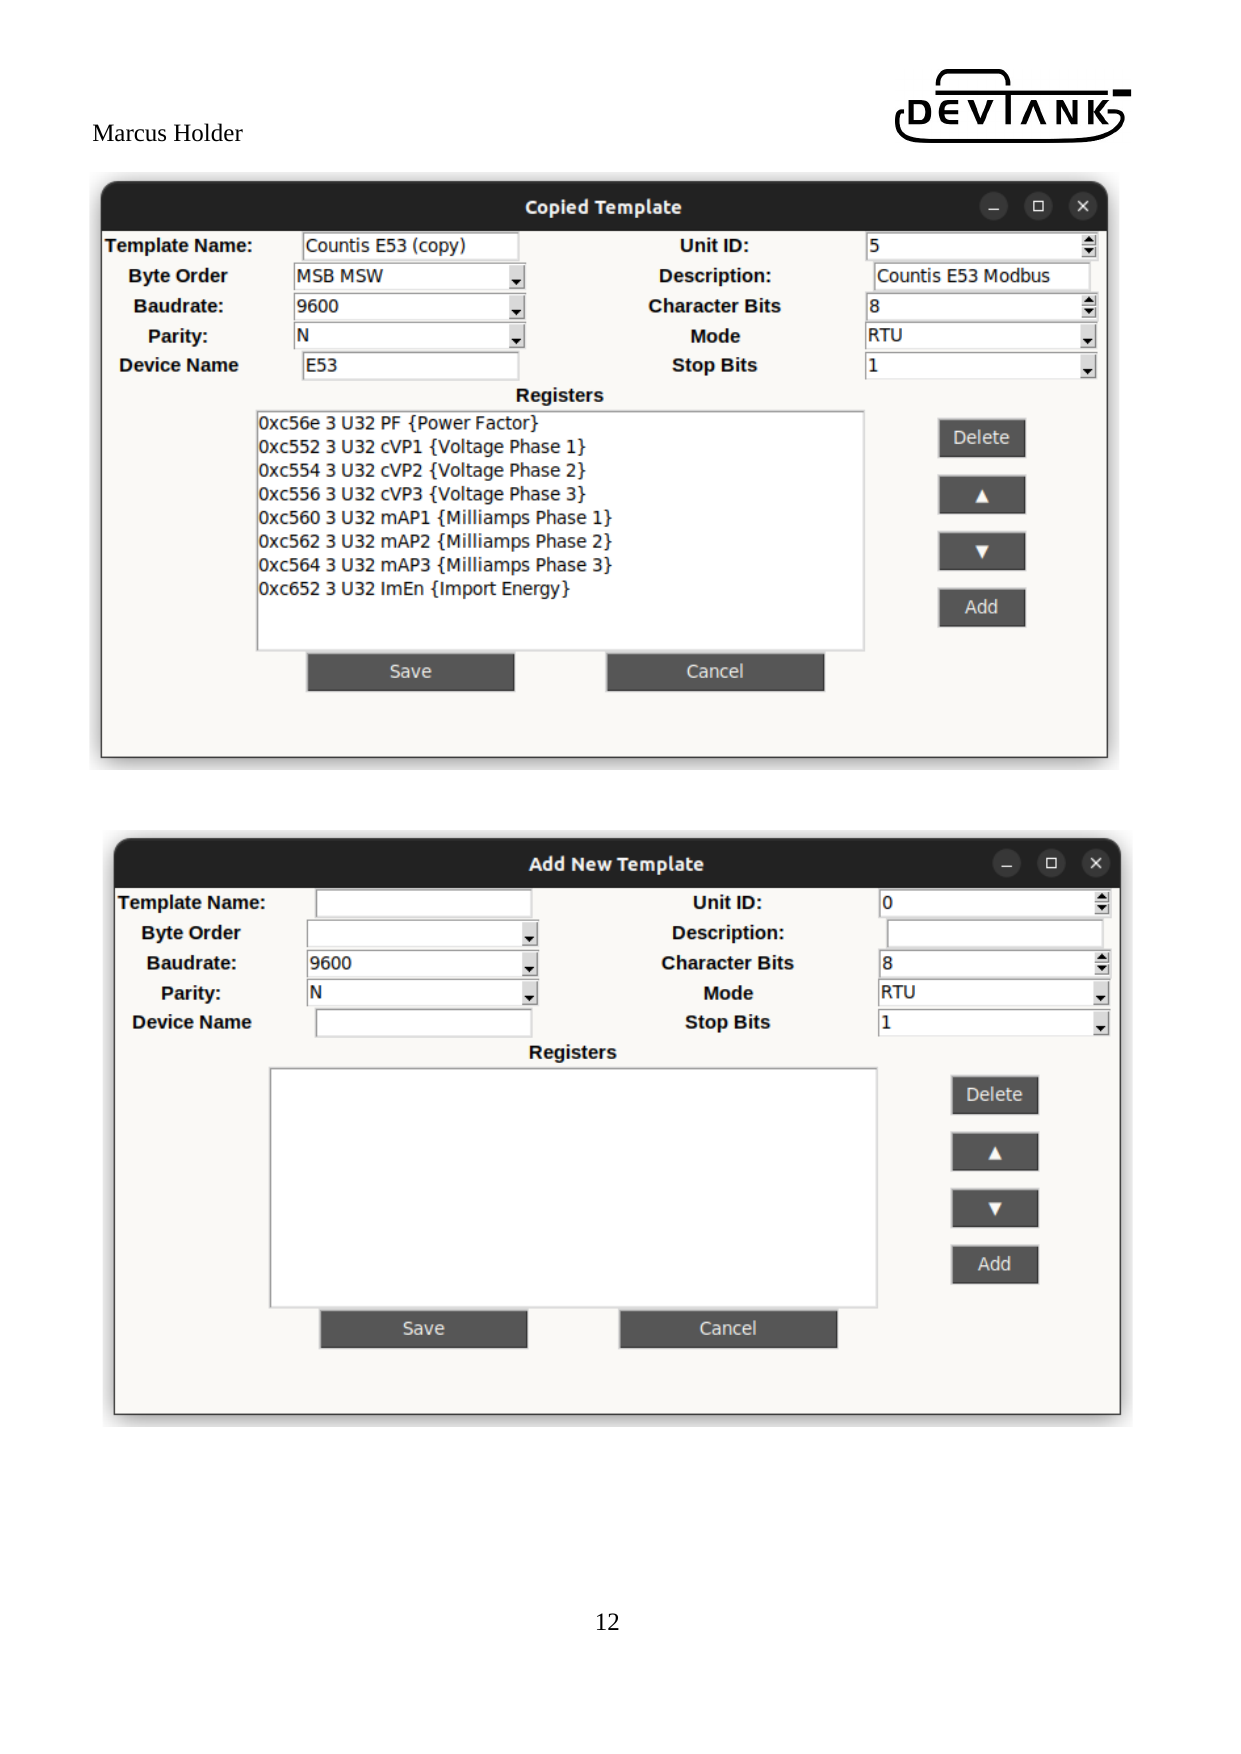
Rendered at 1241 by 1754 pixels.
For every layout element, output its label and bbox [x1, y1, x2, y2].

picture [89, 172, 1120, 770]
picture [895, 69, 1132, 143]
picture [102, 830, 1133, 1427]
